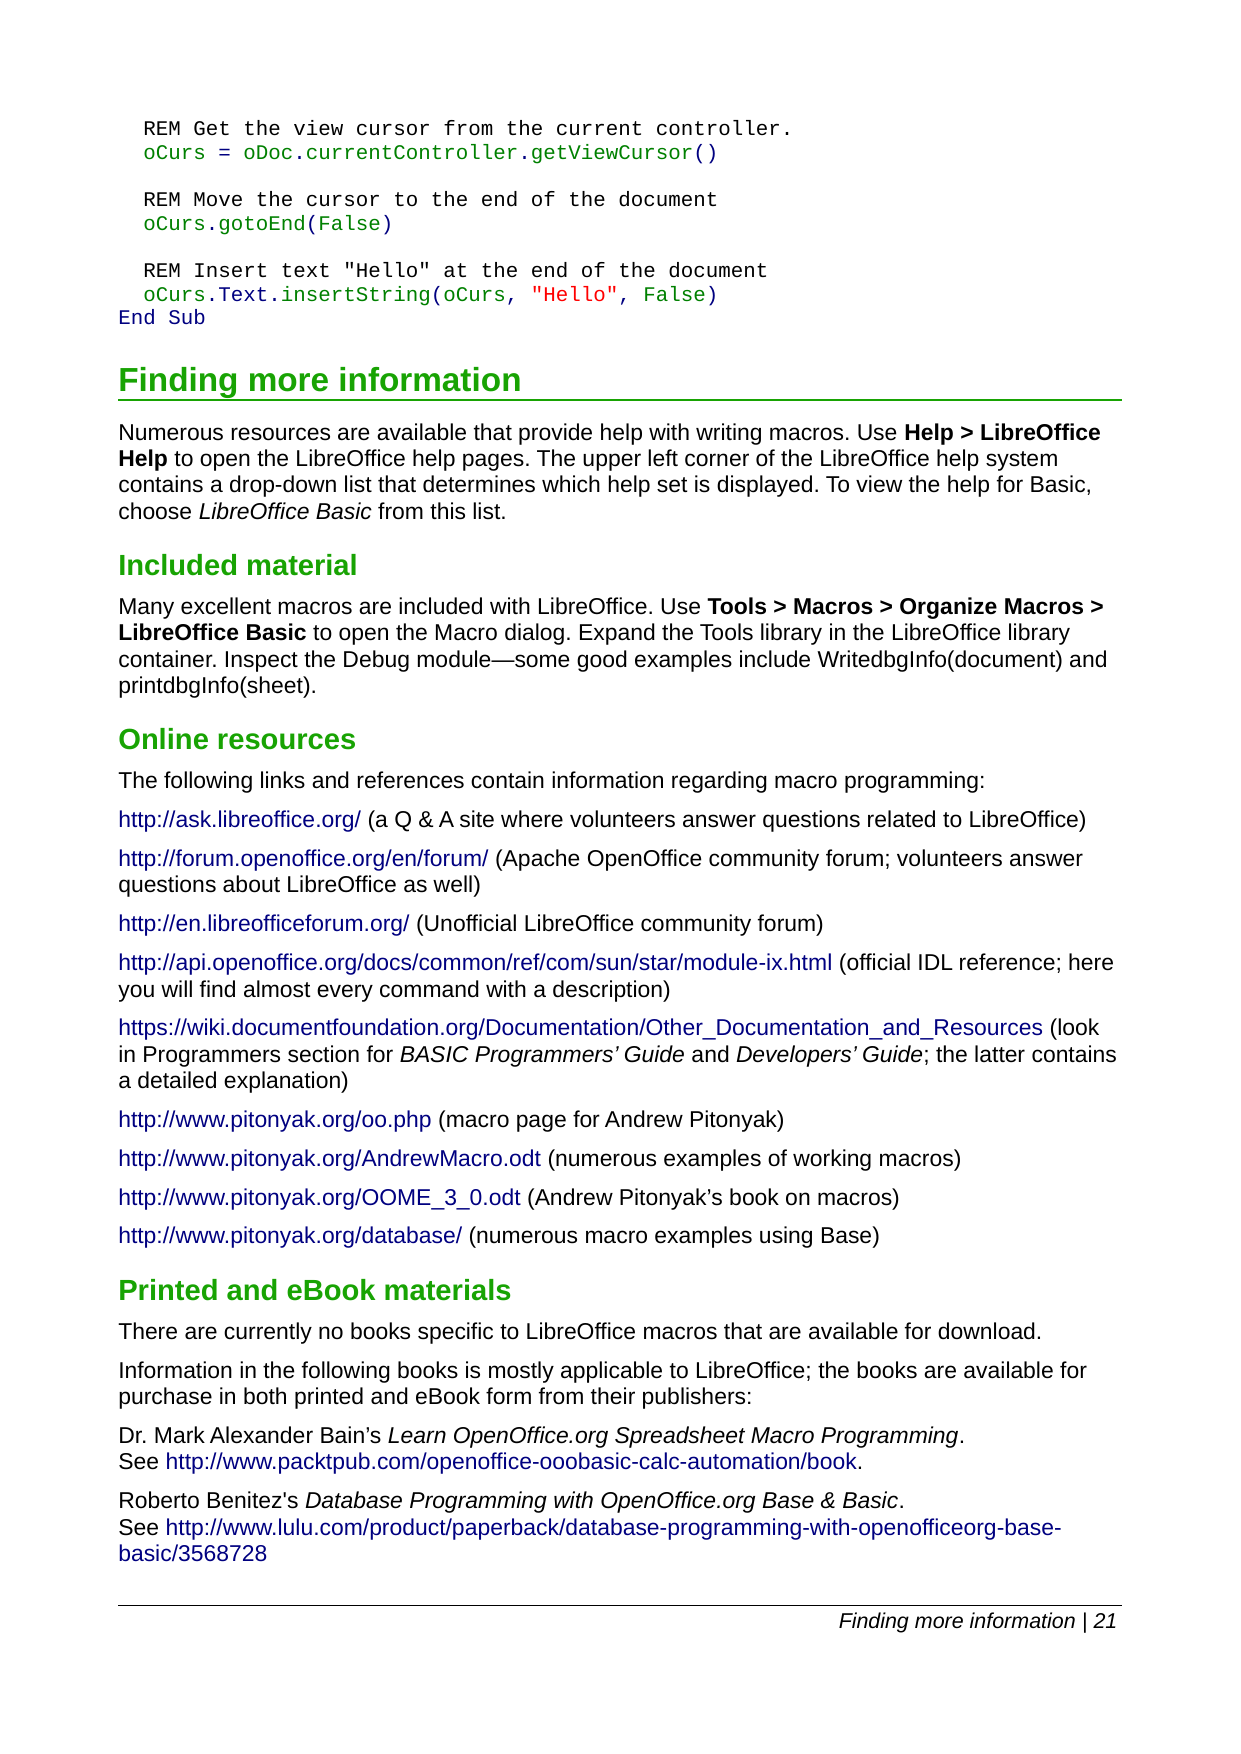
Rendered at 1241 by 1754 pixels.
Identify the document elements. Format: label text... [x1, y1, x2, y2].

list The following links and references contain information regarding macro programming: [118, 767, 1122, 794]
text Dr. Mark Alexander Bain’s Learn OpenOffice.org Spreadsheet Macro Programming. See http://www.packtpub.com/openoffice-ooobasic-calc-automation/book. [118, 1422, 1122, 1474]
text REM Get the view cursor from the current controller. [118, 118, 1122, 142]
text oCurs = oDoc.currentController.getViewCursor() [118, 142, 1122, 165]
text oCurs.Text.insertString(oCurs, "Hello", False) [118, 284, 1122, 307]
text https://wiki.documentfoundation.org/Documentation/Other_Documentation_and_Resources (look in Programmers section for BASIC Programmers’ Guide and Developers’ Guide; the latter contains a detailed explanation) [118, 1014, 1122, 1093]
text End Sub [118, 307, 1122, 331]
subtitle Printed and eBook materials [118, 1272, 1122, 1306]
subtitle Finding more information [118, 360, 1122, 399]
text Many excellent macros are included with LibreOffice. Use Tools > Macros > Organize Macros > LibreOffice Basic to open the Macro dialog. Expand the Tools library in the LibreOffice library container. Inspect the Debug module—some good examples include WritedbgInfo(document) and printdbgInfo(sheet). [118, 593, 1122, 698]
text http://www.pitonyak.org/OOME_3_0.odt (Andrew Pitonyak’s book on macros) [118, 1184, 1122, 1210]
subtitle Included material [118, 548, 1122, 581]
text http://www.pitonyak.org/oo.php (macro page for Andrew Pitonyak) [118, 1106, 1122, 1132]
text Numerous resources are available that provide help with writing macros. Use Help > LibreOffice Help to open the LibreOffice help pages. The upper left corner of the LibreOffice help system contains a drop-down list that determines which help set is displayed. To view the help for Basic, choose LibreOffice Basic from this list. [118, 419, 1122, 524]
text http://forum.openoffice.org/en/forum/ (Apache OpenOffice community forum; volunteers answer questions about LibreOffice as well) [118, 845, 1122, 898]
list Information in the following books is mostly applicable to LibreOffice; the books are available for purchase in both printed and eBook form from their publishers: [118, 1357, 1122, 1409]
text REM Insert text "Hello" at the end of the document [118, 260, 1122, 284]
text http://en.libreofficeforum.org/ (Unofficial LibreOffice community forum) [118, 910, 1122, 937]
text http://api.openoffice.org/docs/common/ref/com/sun/star/module-ix.html (official IDL reference; here you will find almost every command with a description) [118, 949, 1122, 1002]
text http://www.pitonyak.org/AndrewMacro.odt (numerous examples of working macros) [118, 1145, 1122, 1171]
text Roberto Benitez's Database Programming with OpenOffice.org Base & Basic. See http://www.lulu.com/product/paperback/database-programming-with-openofficeorg-base-basic/3568728 [118, 1487, 1122, 1566]
text There are currently no books specific to LibreOffice macros that are available for download. [118, 1318, 1122, 1344]
text oCurs.gotoEnd(False) [118, 213, 1122, 236]
text REM Move the cursor to the end of the document [118, 189, 1122, 213]
subtitle Online resources [118, 722, 1122, 756]
text http://www.pitonyak.org/database/ (numerous macro examples using Base) [118, 1222, 1122, 1249]
text http://ask.libreoffice.org/ (a Q & A site where volunteers answer questions related to LibreOffice) [118, 806, 1122, 833]
